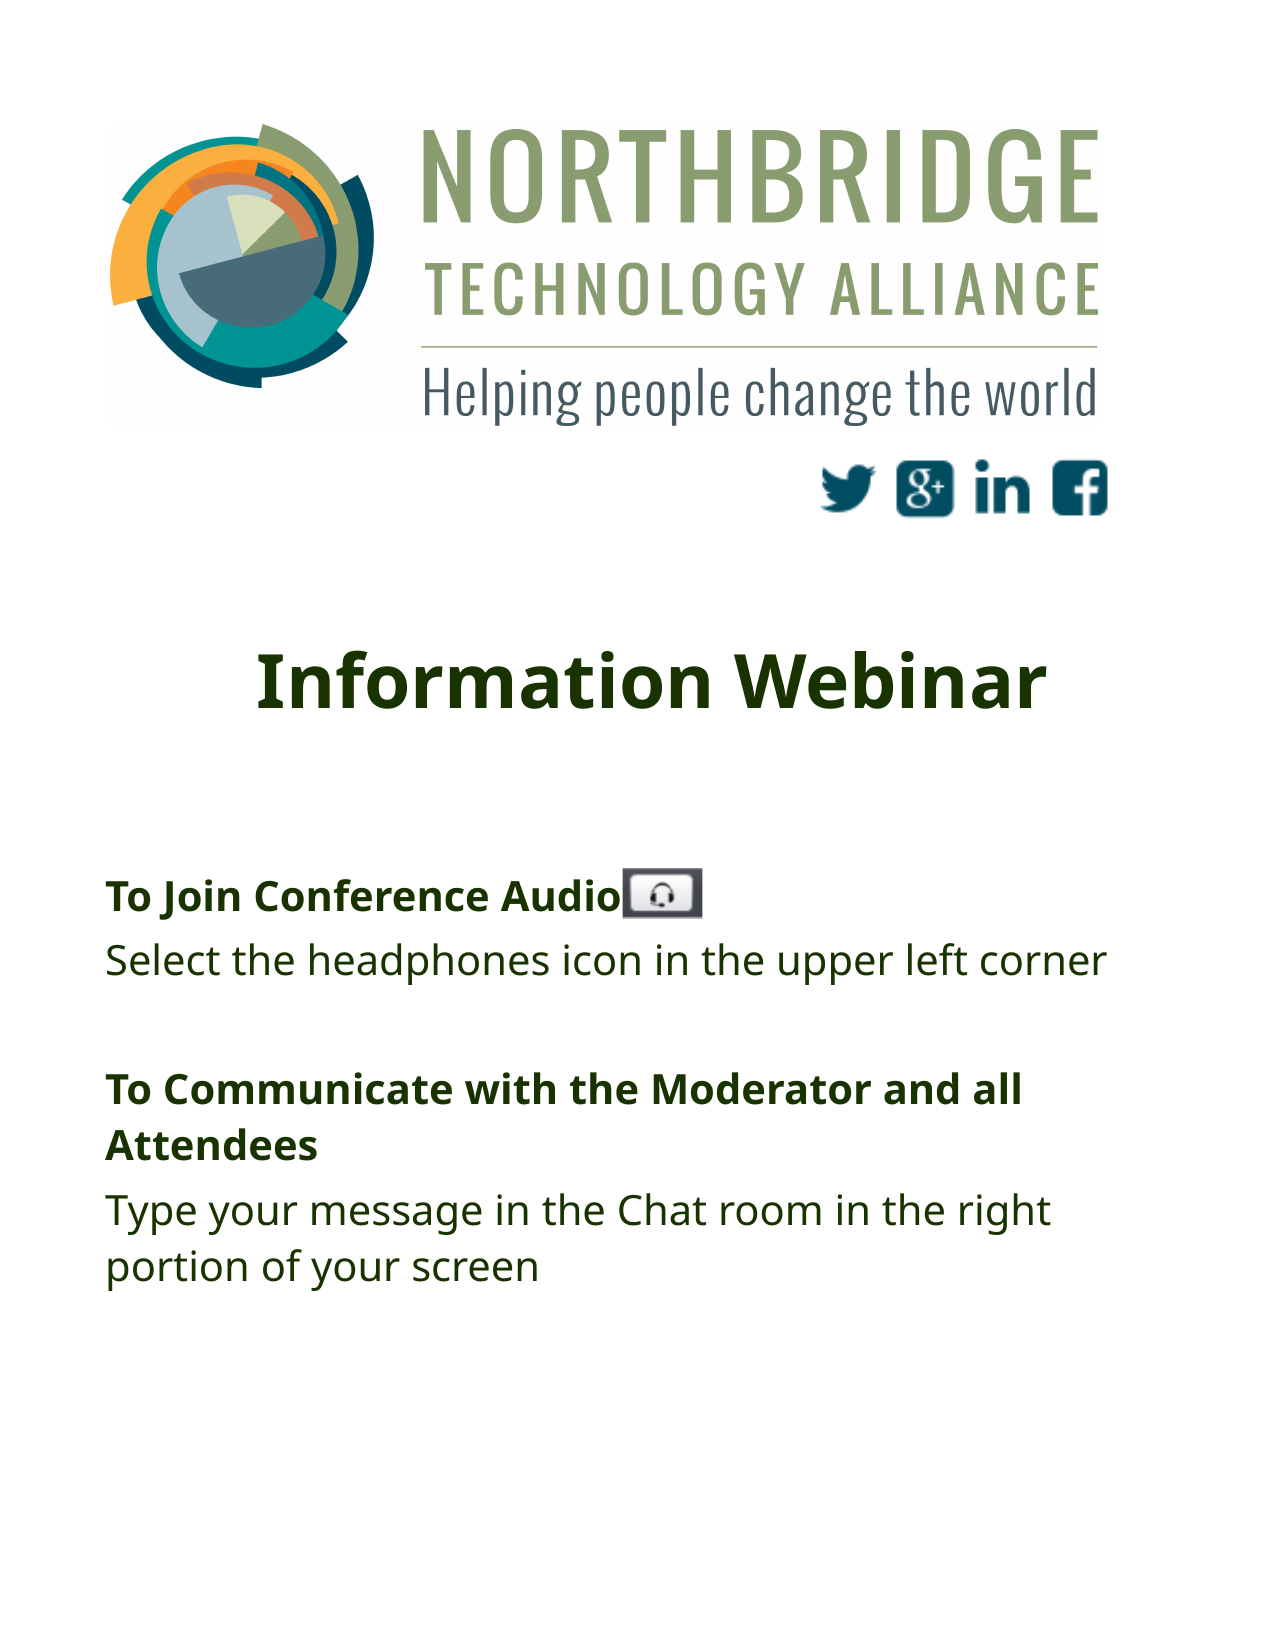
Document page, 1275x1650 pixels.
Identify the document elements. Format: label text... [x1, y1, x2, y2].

text To Join Conference Audio [105, 867, 1200, 923]
picture [110, 124, 1098, 426]
picture [972, 456, 1036, 520]
text Information Webinar [105, 628, 1200, 731]
picture [1049, 455, 1114, 520]
text Select the headphones icon in the upper left corner [105, 931, 1200, 988]
text Type your message in the Chat room in the right portion of your screen [105, 1181, 1200, 1294]
picture [622, 868, 703, 919]
picture [893, 457, 959, 523]
text To Communicate with the Moderator and all Attendees [105, 1059, 1200, 1173]
picture [817, 457, 880, 523]
